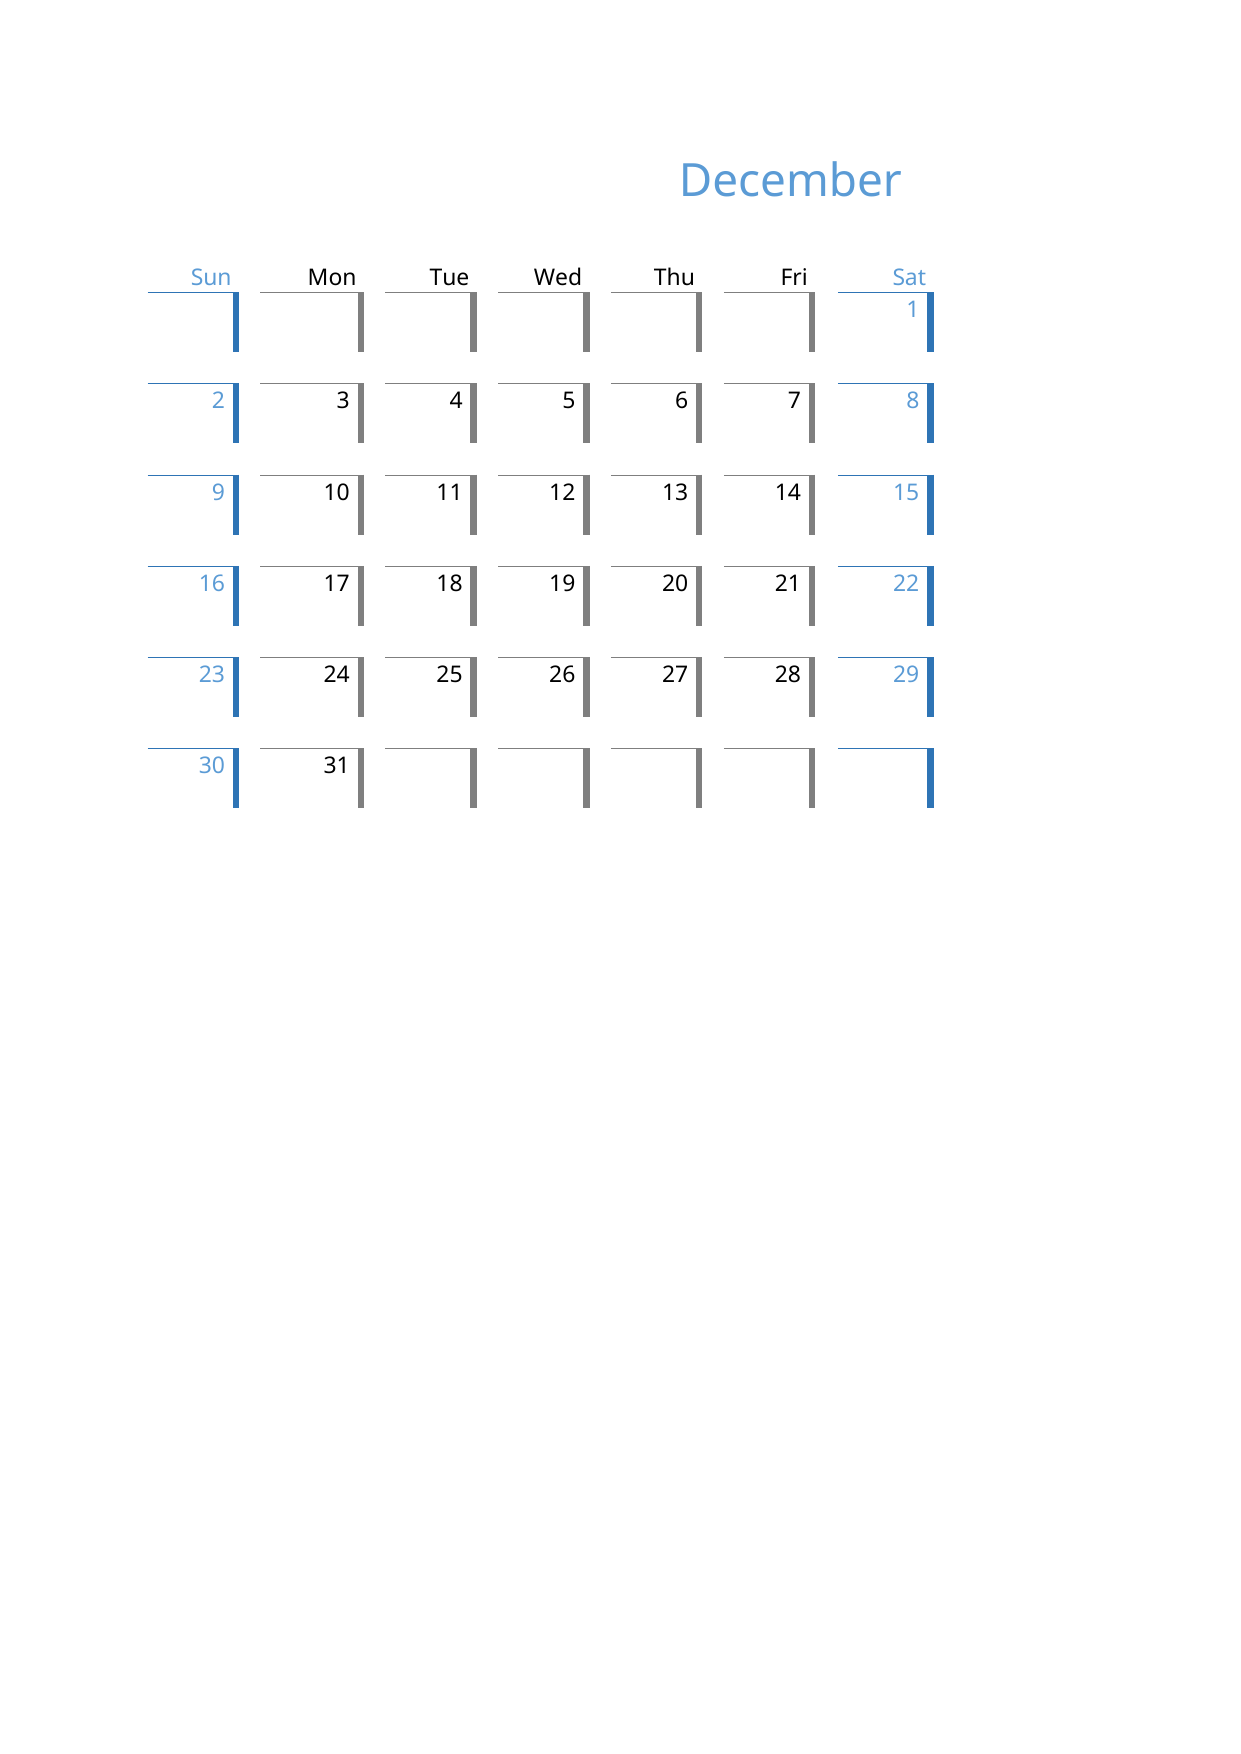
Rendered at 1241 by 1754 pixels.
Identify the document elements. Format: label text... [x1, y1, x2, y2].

table_cell [477, 657, 498, 717]
table_cell [812, 535, 838, 566]
table_cell [812, 232, 838, 292]
table_cell [239, 292, 260, 352]
table_cell 8 [838, 384, 927, 443]
table_cell 13 [611, 476, 696, 534]
table_cell [364, 566, 385, 626]
table_cell [815, 657, 838, 717]
table_cell [361, 626, 385, 657]
table_cell [474, 717, 498, 748]
table_cell 25 [385, 658, 470, 717]
table_cell [148, 626, 236, 657]
table_header [925, 148, 930, 232]
table_cell [477, 748, 498, 808]
table_cell [815, 748, 838, 808]
table_cell [724, 717, 812, 748]
table_cell [239, 383, 260, 443]
table_cell [361, 352, 385, 383]
table_cell [474, 352, 498, 383]
table_cell [815, 383, 838, 443]
table_cell [236, 535, 260, 566]
table_cell [260, 352, 361, 383]
table_cell [236, 626, 260, 657]
table_cell [385, 717, 473, 748]
table_cell [590, 292, 611, 352]
table_cell [385, 749, 470, 808]
table_cell 17 [260, 567, 358, 626]
table_cell [474, 232, 498, 292]
table_cell [586, 232, 611, 292]
table_cell [724, 352, 812, 383]
table_cell [364, 748, 385, 808]
table_cell [702, 748, 724, 808]
table_cell 31 [260, 749, 358, 808]
table_cell [838, 535, 930, 566]
table_cell [148, 443, 236, 474]
table_cell [498, 749, 583, 808]
table_cell [590, 383, 611, 443]
table_cell [498, 443, 586, 474]
table_cell Sun [148, 232, 236, 292]
table_cell [590, 475, 611, 534]
table_cell [702, 475, 724, 534]
table_cell Tue [385, 232, 473, 292]
table_cell 16 [148, 567, 233, 626]
table_cell [611, 749, 696, 808]
table_cell [586, 626, 611, 657]
table_cell 23 [148, 658, 233, 717]
table_cell [611, 293, 696, 352]
table_cell [586, 535, 611, 566]
table_cell [236, 352, 260, 383]
table_cell [385, 535, 473, 566]
table_cell [724, 443, 812, 474]
table_cell [498, 626, 586, 657]
table_cell [364, 292, 385, 352]
table_cell Sat [838, 232, 930, 292]
table_cell [702, 292, 724, 352]
table_cell [364, 475, 385, 534]
table_cell [699, 626, 724, 657]
table_cell 5 [498, 384, 583, 443]
table_cell 30 [148, 749, 233, 808]
table_cell Wed [498, 232, 586, 292]
table_cell 27 [611, 658, 696, 717]
table_cell [474, 535, 498, 566]
table_cell [702, 383, 724, 443]
table_cell [498, 717, 586, 748]
table_cell [838, 717, 930, 748]
table_cell 19 [498, 567, 583, 626]
table_cell 11 [385, 476, 470, 534]
table_cell [498, 535, 586, 566]
table_cell 3 [260, 384, 358, 443]
table_cell 9 [148, 476, 233, 534]
table_cell [239, 748, 260, 808]
table_cell 10 [260, 476, 358, 534]
table_cell [812, 443, 838, 474]
table_cell [724, 626, 812, 657]
table_cell [611, 626, 699, 657]
table_cell 26 [498, 658, 583, 717]
table_cell [236, 717, 260, 748]
table_cell [724, 293, 809, 352]
table_cell [260, 293, 358, 352]
table_cell [724, 749, 809, 808]
table_cell [812, 717, 838, 748]
table_cell [148, 535, 236, 566]
table_cell [702, 657, 724, 717]
table_cell [586, 352, 611, 383]
table_cell Thu [611, 232, 699, 292]
table_cell [361, 717, 385, 748]
table_cell [148, 352, 236, 383]
table_cell [590, 657, 611, 717]
table_cell 2 [148, 384, 233, 443]
table_cell 20 [611, 567, 696, 626]
table_cell [236, 232, 260, 292]
table_cell 21 [724, 567, 809, 626]
table_cell [148, 717, 236, 748]
table_cell [815, 566, 838, 626]
table_cell 18 [385, 567, 470, 626]
table_cell [724, 535, 812, 566]
table_cell 7 [724, 384, 809, 443]
table_cell [611, 717, 699, 748]
table_cell [477, 383, 498, 443]
table_cell [239, 566, 260, 626]
table_cell [364, 383, 385, 443]
table_cell [815, 292, 838, 352]
table_cell [699, 232, 724, 292]
table_cell [361, 232, 385, 292]
table_cell 28 [724, 658, 809, 717]
table_cell [611, 535, 699, 566]
table_cell [361, 443, 385, 474]
table_cell [260, 626, 361, 657]
table_cell 4 [385, 384, 470, 443]
table_cell [611, 443, 699, 474]
table_cell [699, 535, 724, 566]
table_cell [385, 626, 473, 657]
table_cell [699, 443, 724, 474]
table_cell [838, 749, 927, 808]
table_cell [812, 352, 838, 383]
table_cell [148, 293, 233, 352]
table_cell [260, 717, 361, 748]
table_cell 6 [611, 384, 696, 443]
table_cell 24 [260, 658, 358, 717]
table_cell 29 [838, 658, 927, 717]
table_cell [385, 352, 473, 383]
table_cell [260, 535, 361, 566]
table_cell [498, 352, 586, 383]
table_cell Mon [260, 232, 361, 292]
table_cell [590, 748, 611, 808]
table_cell [477, 475, 498, 534]
table_cell [611, 352, 699, 383]
table_cell [699, 717, 724, 748]
table_cell [260, 443, 361, 474]
table_cell [385, 443, 473, 474]
table_cell [236, 443, 260, 474]
table_cell [838, 443, 930, 474]
table_cell [590, 566, 611, 626]
table_cell 12 [498, 476, 583, 534]
table_cell [498, 293, 583, 352]
table_cell [239, 657, 260, 717]
table_cell [812, 626, 838, 657]
table_cell [239, 475, 260, 534]
table_cell [474, 443, 498, 474]
table_cell 14 [724, 476, 809, 534]
table_cell [586, 443, 611, 474]
table_header December [148, 148, 925, 232]
table_cell [477, 566, 498, 626]
table_cell 1 [838, 293, 927, 352]
table_cell [838, 352, 930, 383]
table_cell [586, 717, 611, 748]
table_cell [477, 292, 498, 352]
table_cell [702, 566, 724, 626]
table_cell [361, 535, 385, 566]
table_cell [699, 352, 724, 383]
table_cell [815, 475, 838, 534]
table_cell [474, 626, 498, 657]
table_cell 22 [838, 567, 927, 626]
table_cell 15 [838, 476, 927, 534]
table_cell [364, 657, 385, 717]
table_cell [385, 293, 470, 352]
table_cell [838, 626, 930, 657]
table_cell Fri [724, 232, 812, 292]
